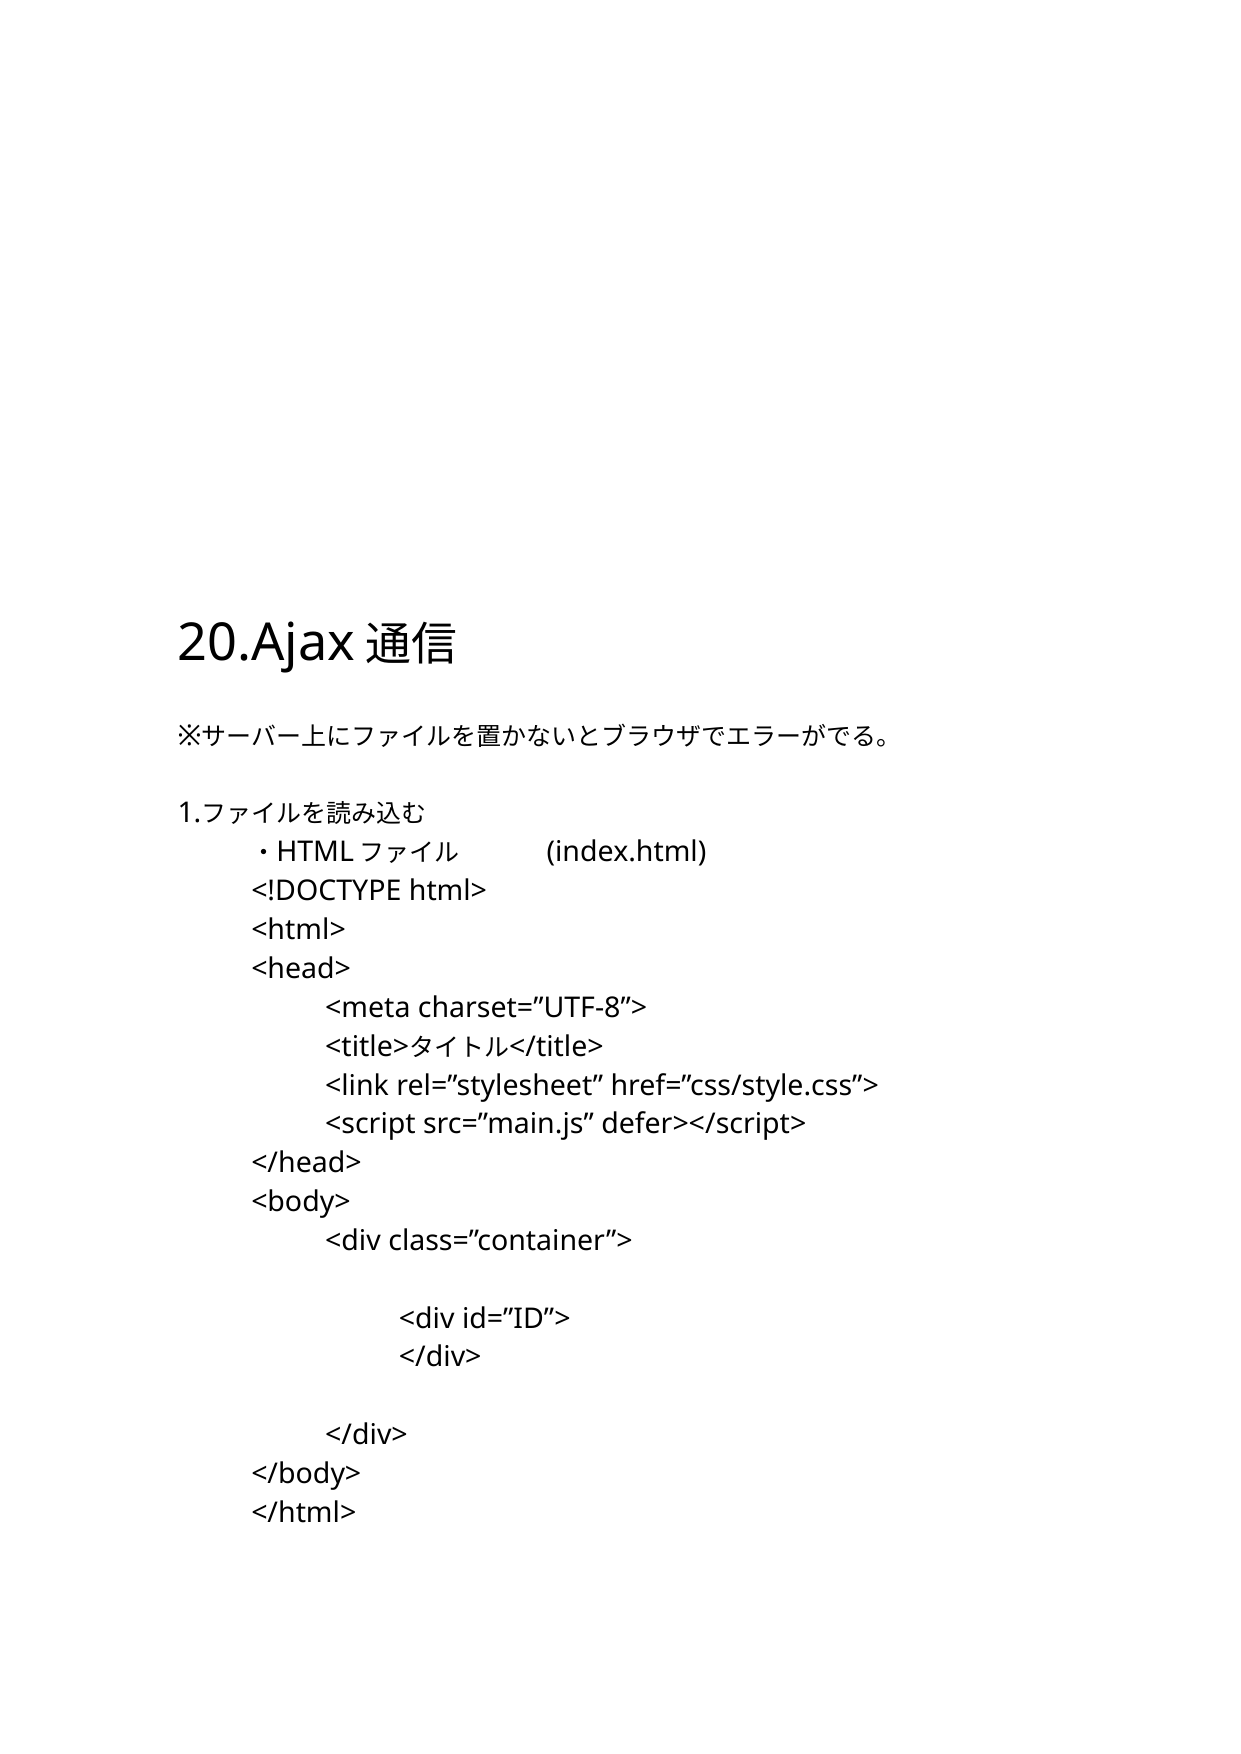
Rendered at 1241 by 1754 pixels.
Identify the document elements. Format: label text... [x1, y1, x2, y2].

text <html> [177, 909, 1063, 948]
text </html> [177, 1492, 1063, 1531]
text <title>タイトル</title> [177, 1026, 1063, 1064]
text 20.Ajax通信 [177, 604, 1063, 676]
text <link rel=”stylesheet” href=”css/style.css”> [177, 1064, 1063, 1103]
text <body> [177, 1181, 1063, 1220]
text <div id=”ID”> [177, 1297, 1063, 1336]
text <div class=”container”> [177, 1220, 1063, 1259]
text </body> [177, 1453, 1063, 1492]
text </div> [177, 1414, 1063, 1453]
text <script src=”main.js” defer></script> [177, 1103, 1063, 1142]
text <head> [177, 948, 1063, 987]
text </head> [177, 1142, 1063, 1181]
text 1.ファイルを読み込む [177, 792, 1063, 831]
text <meta charset=”UTF-8”> [177, 987, 1063, 1026]
text </div> [177, 1336, 1063, 1375]
text ※サーバー上にファイルを置かないとブラウザでエラーがでる。 [177, 715, 1063, 753]
text <!DOCTYPE html> [177, 870, 1063, 909]
text ・HTMLファイル (index.html) [177, 831, 1063, 870]
